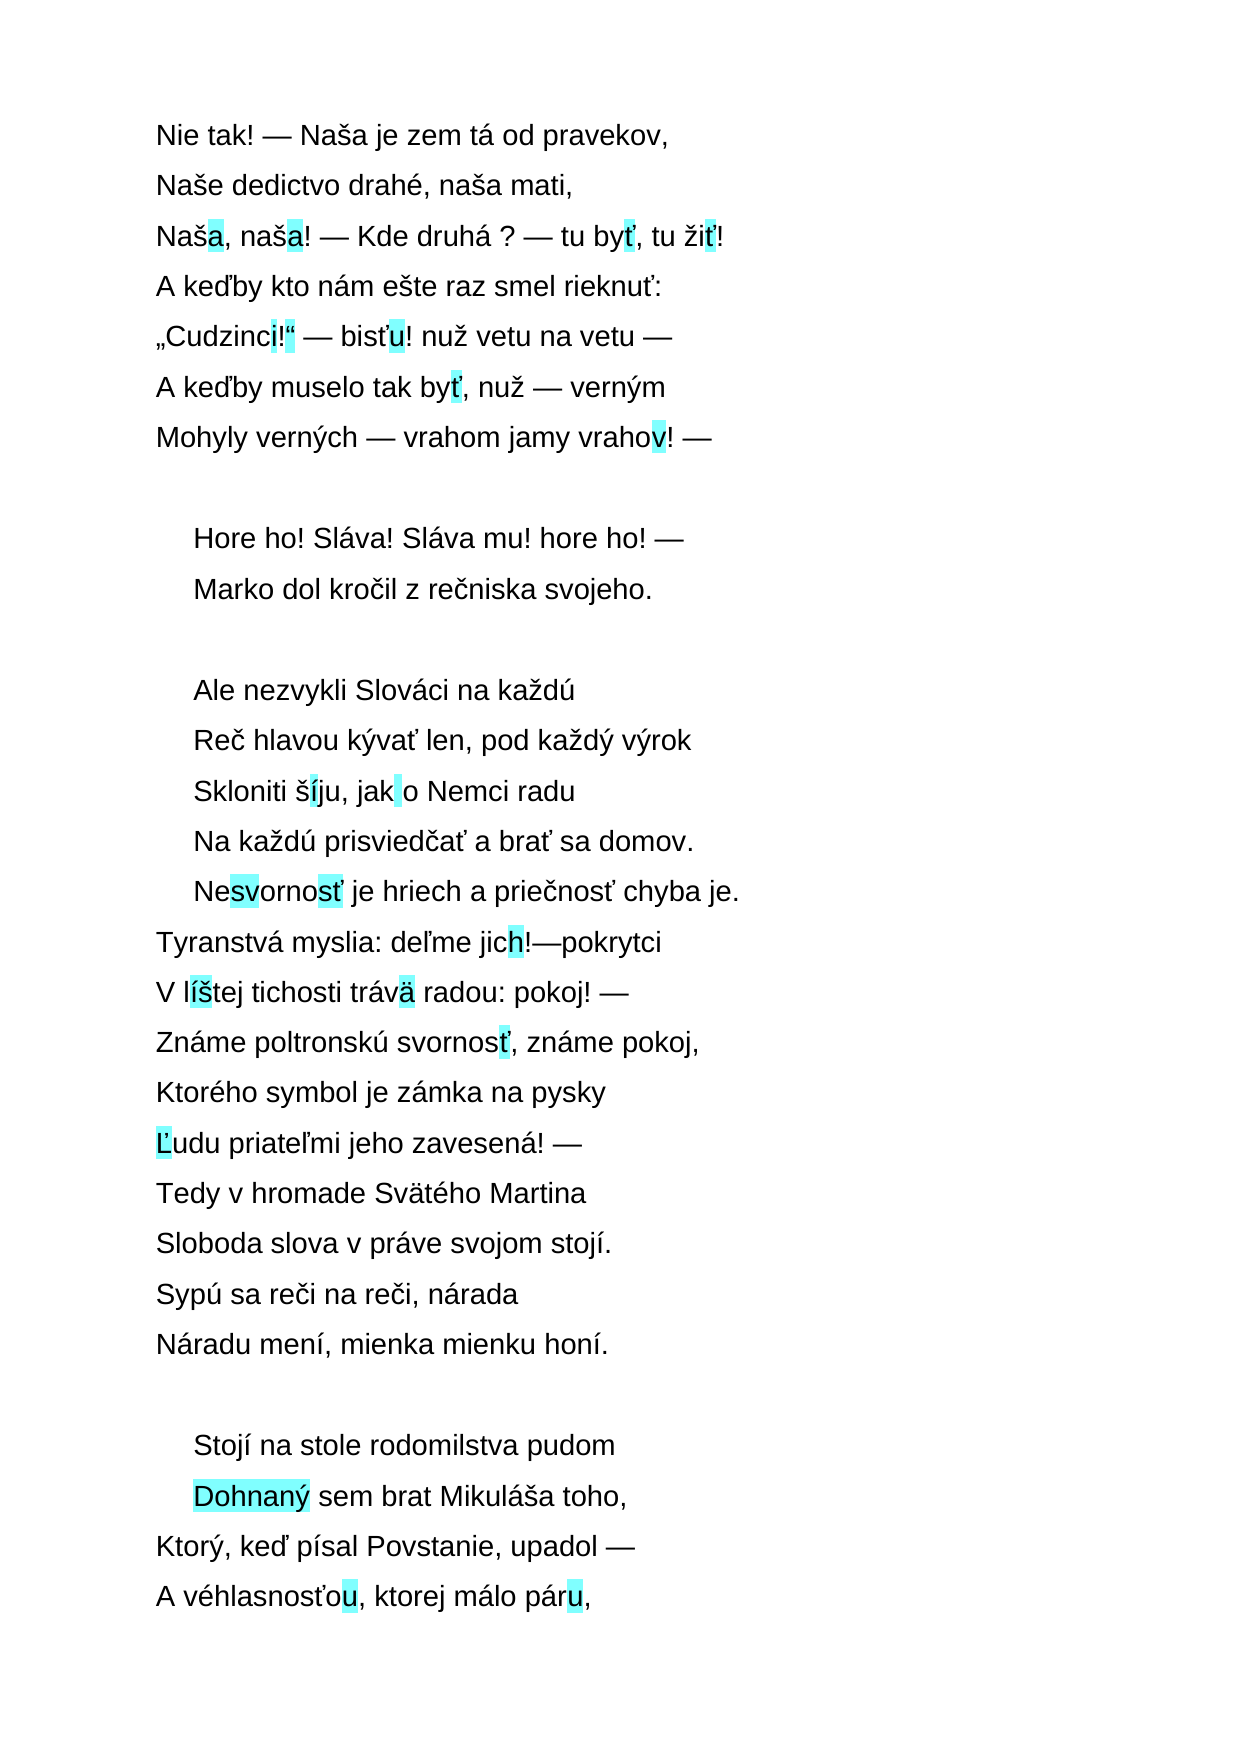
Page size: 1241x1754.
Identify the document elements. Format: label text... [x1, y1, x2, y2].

text Nie tak! — Naša je zem tá od pravekov, [156, 118, 1084, 152]
text Reč hlavou kývať len, pod každý výrok [156, 723, 1084, 757]
text A véhlasnosťou, ktorej málo páru, [156, 1579, 1084, 1613]
text Ale nezvykli Slováci na každú [156, 673, 1084, 707]
text A keďby muselo tak byť, nuž — verným [156, 370, 1084, 403]
text Sypú sa reči na reči, nárada [156, 1277, 1084, 1310]
text Na každú prisviedčať a brať sa domov. [156, 824, 1084, 857]
text V líštej tichosti trávä radou: pokoj! — [156, 975, 1084, 1008]
text Hore ho! Sláva! Sláva mu! hore ho! — [156, 521, 1084, 555]
text Ktorého symbol je zámka na pysky [156, 1076, 1084, 1109]
text Dohnaný sem brat Mikuláša toho, [156, 1479, 1084, 1512]
text Tyranstvá myslia: deľme jich!—pokrytci [156, 924, 1084, 958]
text Naša, naša! — Kde druhá ? — tu byť, tu žiť! [156, 219, 1084, 252]
text Nesvornosť je hriech a priečnosť chyba je. [156, 874, 1084, 908]
text Sloboda slova v práve svojom stojí. [156, 1226, 1084, 1260]
text Ktorý, keď písal Povstanie, upadol — [156, 1529, 1084, 1563]
text Mohyly verných — vrahom jamy vrahov! — [156, 420, 1084, 453]
text A keďby kto nám ešte raz smel rieknuť: [156, 269, 1084, 303]
text Náradu mení, mienka mienku honí. [156, 1327, 1084, 1361]
text Skloniti šíju, jak o Nemci radu [156, 774, 1084, 807]
text Marko dol kročil z rečniska svojeho. [156, 572, 1084, 605]
text Známe poltronskú svornosť, známe pokoj, [156, 1025, 1084, 1059]
text „Cudzinci!“ — bisťu! nuž vetu na vetu — [156, 319, 1084, 353]
text Stojí na stole rodomilstva pudom [156, 1428, 1084, 1462]
text Ľudu priateľmi jeho zavesená! — [156, 1126, 1084, 1159]
text Tedy v hromade Svätého Martina [156, 1176, 1084, 1210]
text Naše dedictvo drahé, naša mati, [156, 168, 1084, 202]
